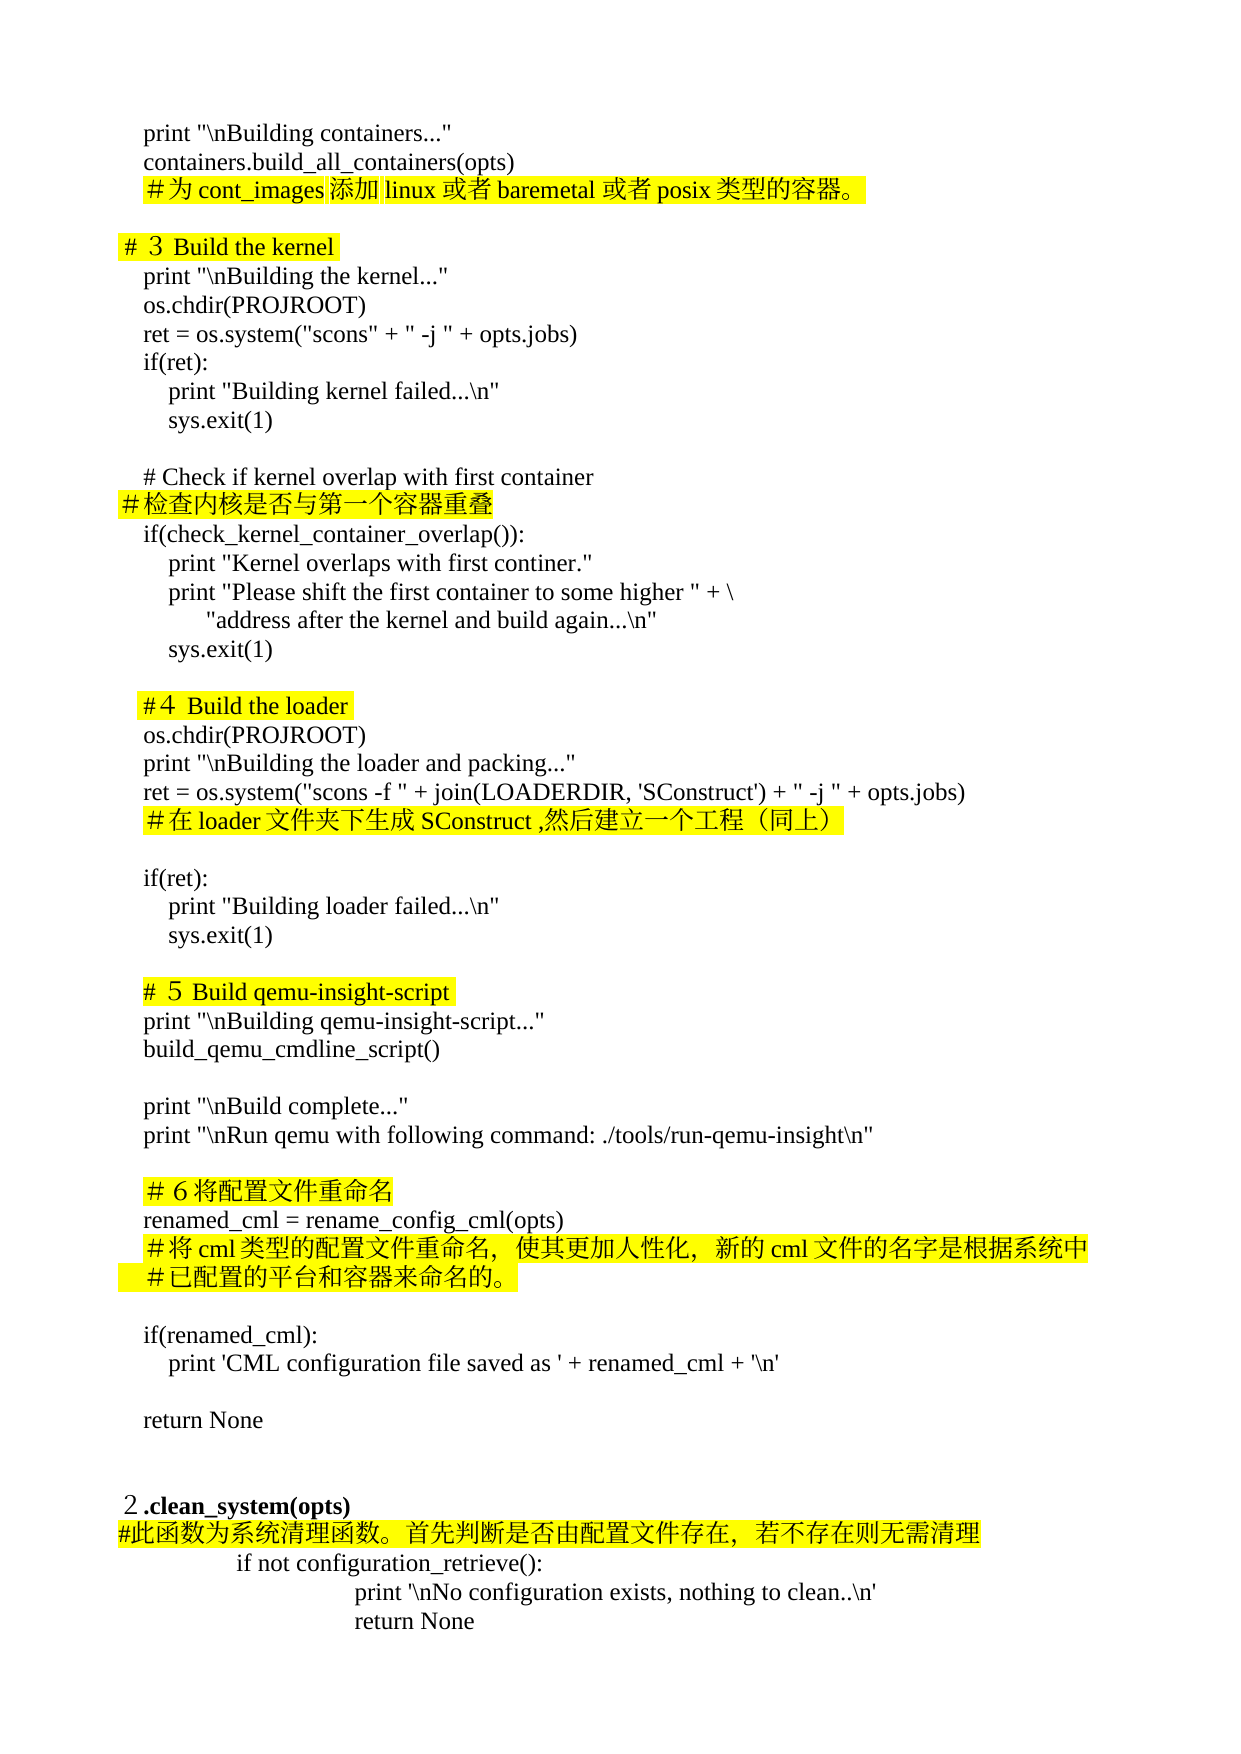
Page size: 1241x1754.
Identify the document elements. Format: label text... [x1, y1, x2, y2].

text print 'CML configuration file saved as ' + renamed_cml + '\n' [118, 1348, 1122, 1377]
text sys.exit(1) [118, 920, 1122, 949]
text if(ret): [118, 347, 1122, 376]
text print "Please shift the first container to some higher " + \ [118, 577, 1122, 605]
text if(ret): [118, 863, 1122, 891]
text ＃已配置的平台和容器来命名的。 [118, 1263, 1122, 1292]
text "address after the kernel and build again...\n" [118, 605, 1122, 634]
text print "\nBuild complete..." [118, 1091, 1122, 1120]
text sys.exit(1) [118, 405, 1122, 434]
text ret = os.system("scons" + " -j " + opts.jobs) [118, 319, 1122, 347]
text ２.clean_system(opts) [118, 1491, 1122, 1519]
text print "Kernel overlaps with first continer." [118, 548, 1122, 577]
text return None [118, 1405, 1122, 1434]
text os.chdir(PROJROOT) [118, 290, 1122, 319]
text print "\nBuilding the loader and packing..." [118, 748, 1122, 777]
text if not configuration_retrieve(): [118, 1548, 1122, 1577]
text os.chdir(PROJROOT) [118, 720, 1122, 748]
text return None [118, 1606, 1122, 1634]
text print "\nBuilding containers..." [118, 118, 1122, 147]
text build_qemu_cmdline_script() [118, 1034, 1122, 1063]
text if(check_kernel_container_overlap()): [118, 519, 1122, 548]
text # Check if kernel overlap with first container [118, 462, 1122, 490]
text ret = os.system("scons -f " + join(LOADERDIR, 'SConstruct') + " -j " + opts.jobs) [118, 777, 1122, 806]
text ＃将cml类型的配置文件重命名，使其更加人性化，新的cml文件的名字是根据系统中 [118, 1234, 1122, 1263]
text print '\nNo configuration exists, nothing to clean..\n' [118, 1577, 1122, 1606]
text ＃在loader文件夹下生成SConstruct ,然后建立一个工程（同上） [118, 806, 1122, 835]
text print "\nRun qemu with following command: ./tools/run-qemu-insight\n" [118, 1120, 1122, 1149]
text #４ Build the loader [118, 691, 1122, 720]
text sys.exit(1) [118, 634, 1122, 663]
text ＃检查内核是否与第一个容器重叠 [118, 490, 1122, 519]
text print "Building kernel failed...\n" [118, 376, 1122, 405]
text #此函数为系统清理函数。首先判断是否由配置文件存在，若不存在则无需清理 [118, 1519, 1122, 1548]
text ＃为cont_images添加linux 或者baremetal 或者posix类型的容器。 [118, 176, 1122, 204]
text # ５Build qemu-insight-script [118, 977, 1122, 1006]
text renamed_cml = rename_config_cml(opts) [118, 1206, 1122, 1234]
text print "Building loader failed...\n" [118, 891, 1122, 920]
text print "\nBuilding the kernel..." [118, 261, 1122, 290]
text containers.build_all_containers(opts) [118, 147, 1122, 176]
text print "\nBuilding qemu-insight-script..." [118, 1006, 1122, 1034]
text if(renamed_cml): [118, 1320, 1122, 1348]
text ＃６将配置文件重命名 [118, 1177, 1122, 1206]
text # ３Build the kernel [118, 232, 1122, 261]
